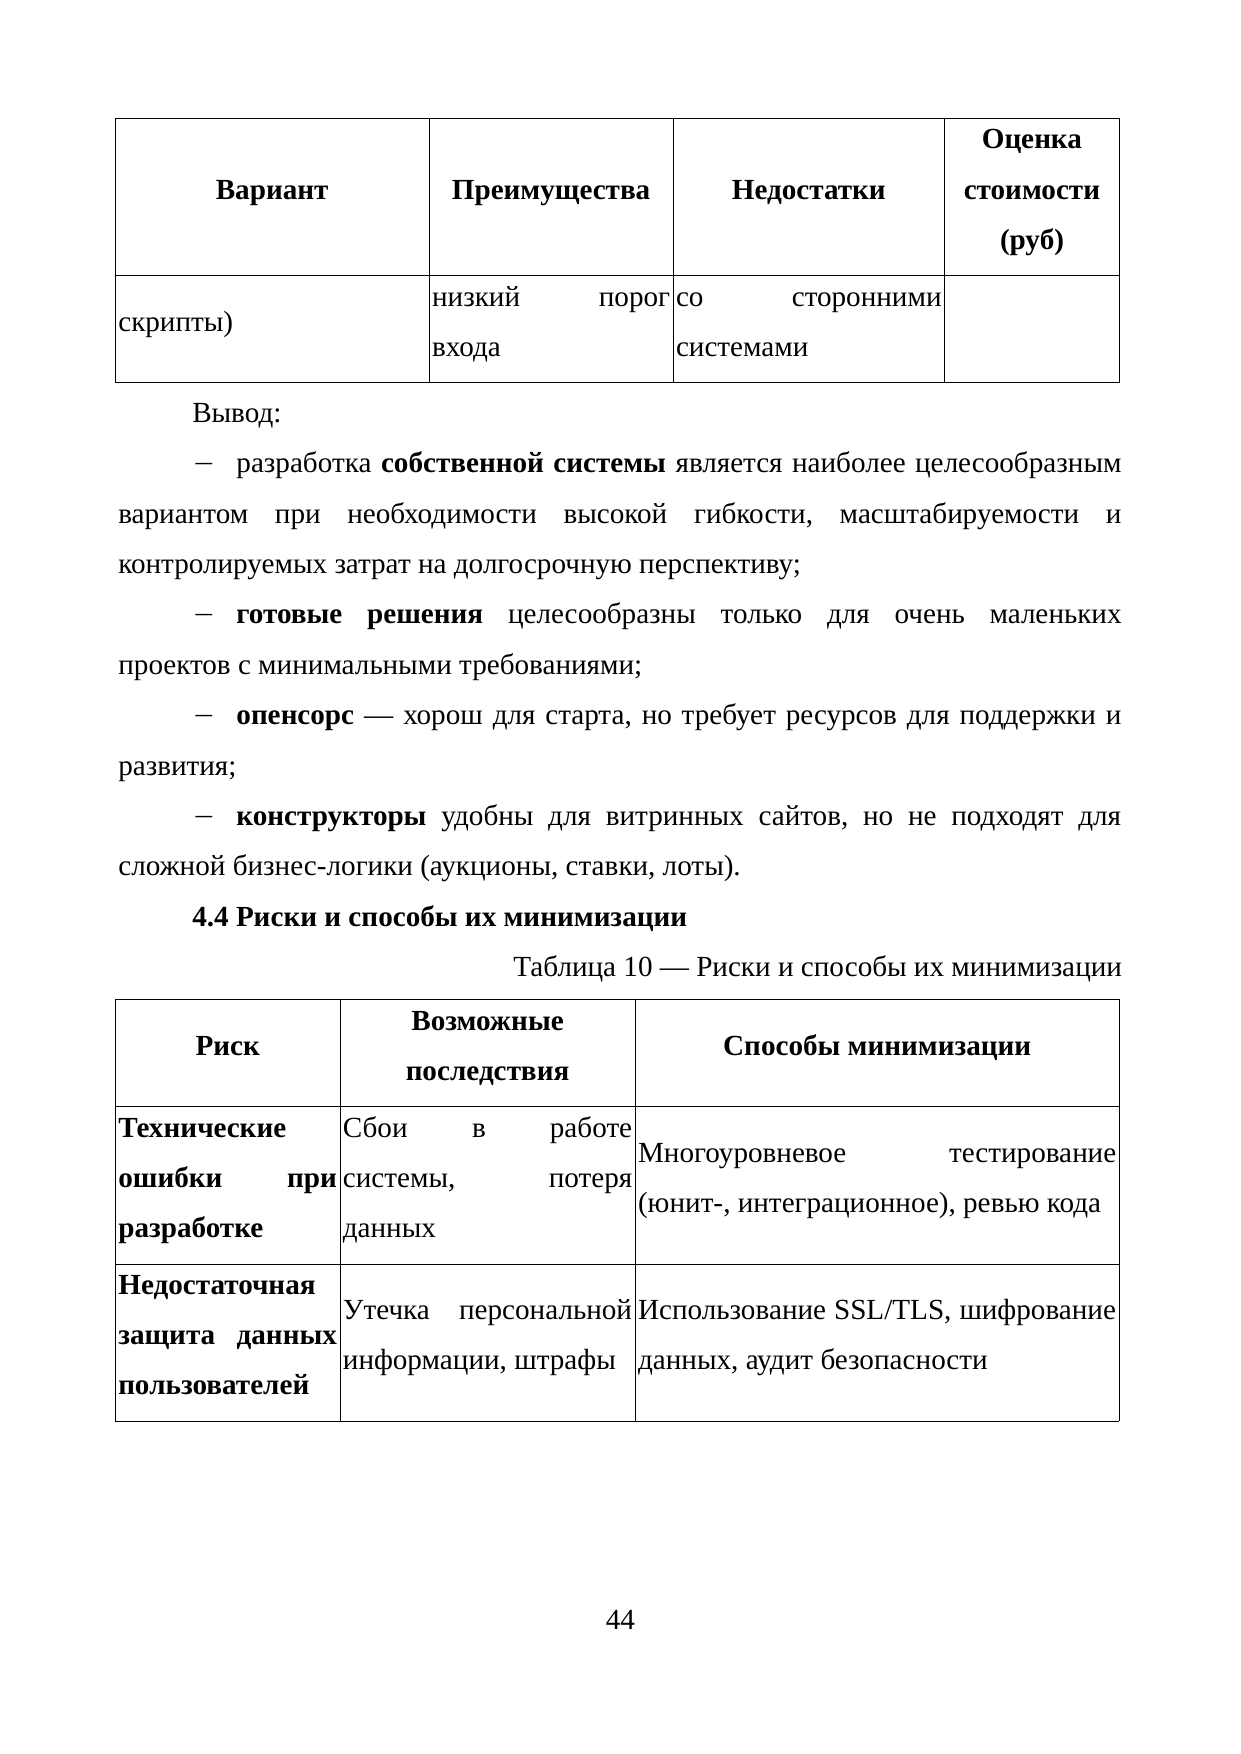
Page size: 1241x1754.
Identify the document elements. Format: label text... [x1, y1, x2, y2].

table_cell со сторонними системами [674, 276, 944, 382]
text Таблица 10 — Риски и способы их минимизации [118, 949, 1122, 983]
table_header Недостатки [674, 119, 944, 275]
table_cell [945, 276, 1119, 382]
list разработка собственной системы является наиболее целесообразным вариантом при необходимости высокой гибкости, масштабируемости и контролируемых затрат на долгосрочную перспективу; [118, 446, 1122, 580]
table_cell Технические ошибки при разработке [116, 1107, 340, 1263]
table_cell Недостаточная защита данных пользователей [116, 1265, 340, 1421]
text Вывод: [118, 395, 1122, 429]
list конструкторы удобны для витринных сайтов, но не подходят для сложной бизнес-логики (аукционы, ставки, лоты). [118, 798, 1122, 882]
table_cell Утечка персональной информации, штрафы [341, 1265, 635, 1421]
table_cell Использование SSL/TLS, шифрование данных, аудит безопасности [636, 1265, 1119, 1421]
list готовые решения целесообразны только для очень маленьких проектов с минимальными требованиями; [118, 597, 1122, 681]
table_cell Многоуровневое тестирование (юнит-, интеграционное), ревью кода [636, 1107, 1119, 1263]
table_header Возможные последствия [341, 1000, 635, 1106]
table_cell низкий порог входа [430, 276, 673, 382]
table_header Вариант [116, 119, 429, 275]
table_cell скрипты) [116, 276, 429, 382]
list опенсорс — хорош для старта, но требует ресурсов для поддержки и развития; [118, 697, 1122, 781]
table_header Оценка стоимости (руб) [945, 119, 1119, 275]
table_header Риск [116, 1000, 340, 1106]
subtitle 4.4 Риски и способы их минимизации [118, 899, 1122, 932]
table_header Преимущества [430, 119, 673, 275]
table_cell Сбои в работе системы, потеря данных [341, 1107, 635, 1263]
table_header Способы минимизации [636, 1000, 1119, 1106]
